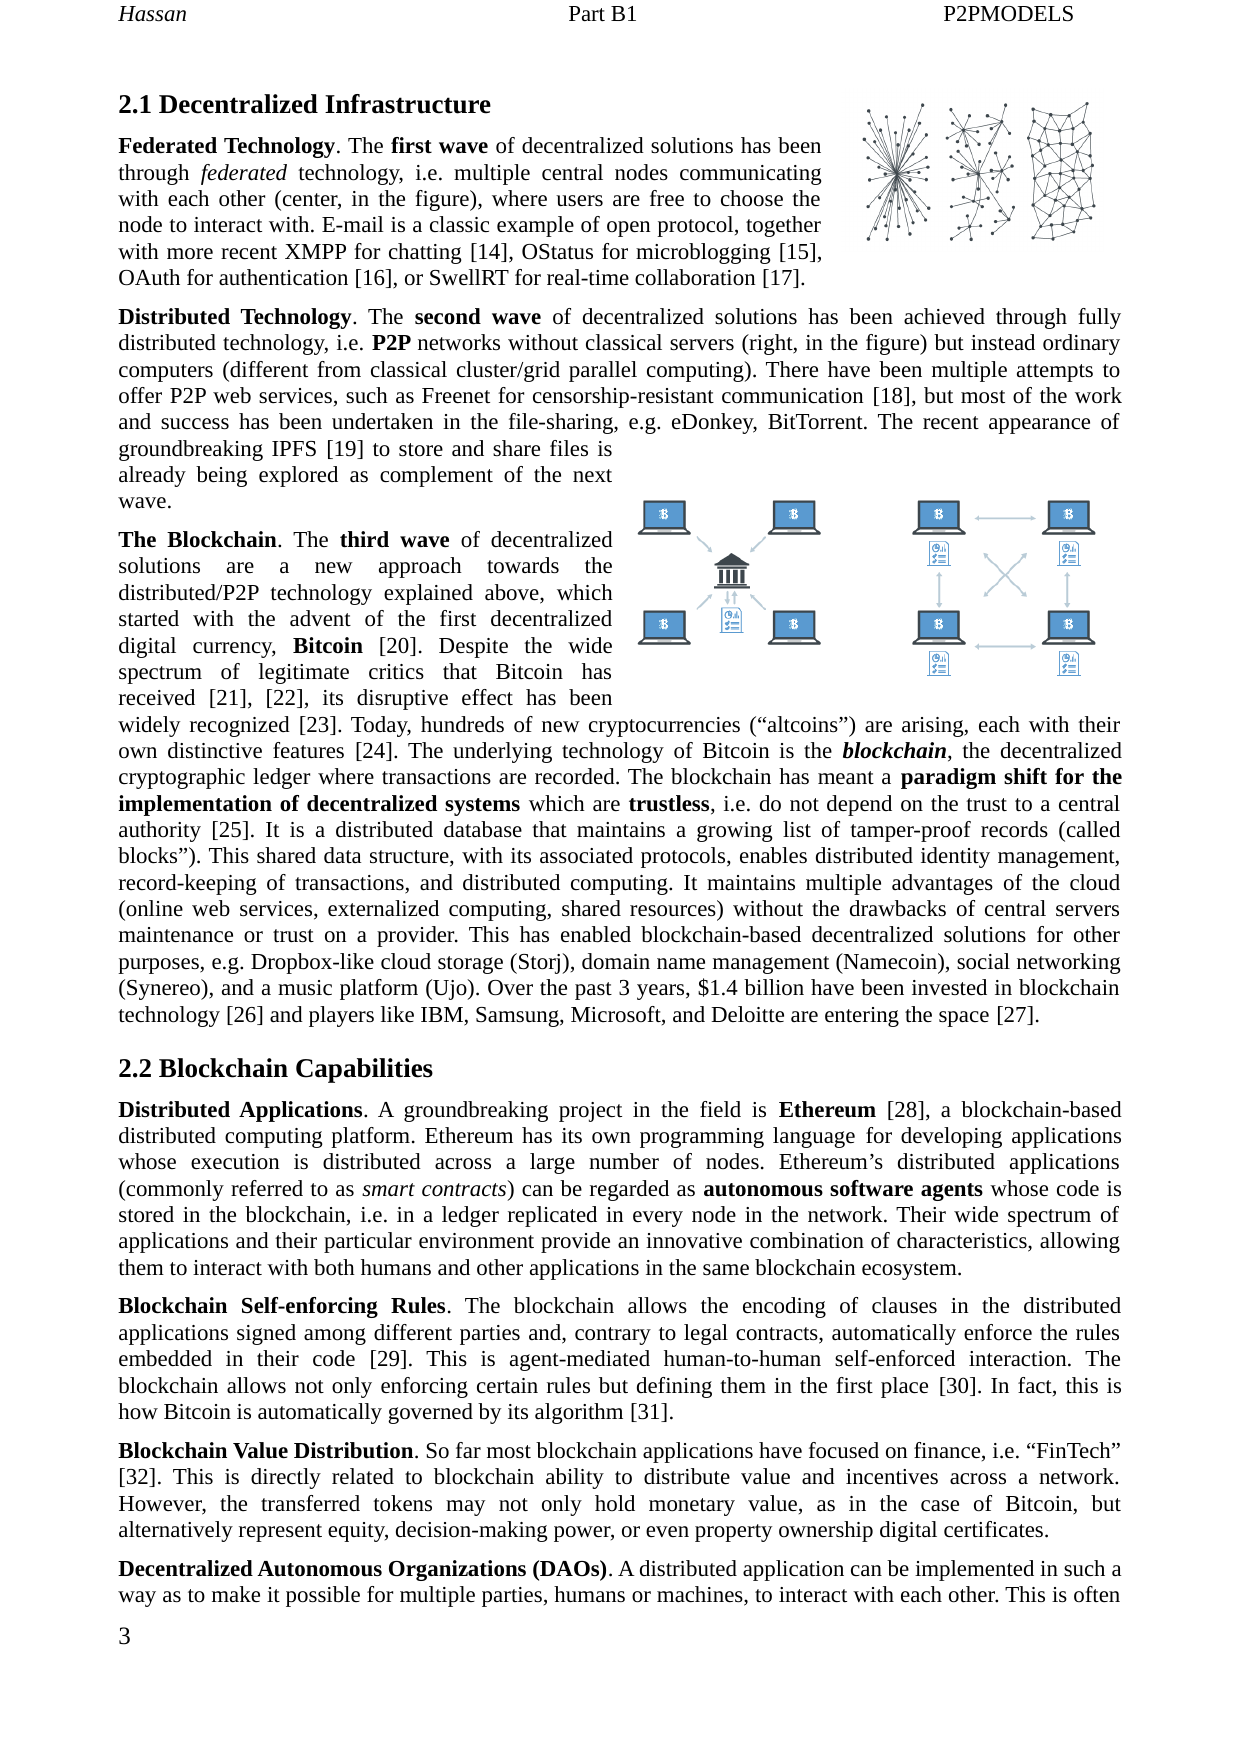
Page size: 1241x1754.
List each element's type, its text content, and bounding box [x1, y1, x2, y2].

subtitle 2.2 Blockchain Capabilities [118, 1052, 1122, 1083]
text The Blockchain. The third wave of decentralized solutions are a new approach towards the distributed/P2P technology explained above, which started with the advent of the first decentralized digital currency, Bitcoin [20]. Despite the wide spectrum of legitimate critics that Bitcoin has received [21], [22], its disruptive effect has been widely recognized [23]. Today, hundreds of new cryptocurrencies (“altcoins”) are arising, each with their own distinctive features [24]. The underlying technology of Bitcoin is the blockchain, the decentralized cryptographic ledger where transactions are recorded. The blockchain has meant a paradigm shift for the implementation of decentralized systems which are trustless, i.e. do not depend on the trust to a central authority [25]. It is a distributed database that maintains a growing list of tamper-proof records (called blocks”). This shared data structure, with its associated protocols, enables distributed identity management, record-keeping of transactions, and distributed computing. It maintains multiple advantages of the cloud (online web services, externalized computing, shared resources) without the drawbacks of central servers maintenance or trust on a provider. This has enabled blockchain-based decentralized solutions for other purposes, e.g. Dropbox-like cloud storage (Storj), domain name management (Namecoin), social networking (Synereo), and a music platform (Ujo). Over the past 3 years, $1.4 billion have been invested in blockchain technology [26] and players like IBM, Samsung, Microsoft, and Deloitte are entering the space [27]. [118, 526, 1122, 1027]
text Blockchain Value Distribution. So far most blockchain applications have focused on finance, i.e. “FinTech” [32]. This is directly related to blockchain ability to distribute value and incentives across a network. However, the transferred tokens may not only hold monetary value, as in the case of Bitcoin, but alternatively represent equity, decision-making power, or even property ownership digital certificates. [118, 1437, 1122, 1542]
text Distributed Technology. The second wave of decentralized solutions has been achieved through fully distributed technology, i.e. P2P networks without classical servers (right, in the figure) but instead ordinary computers (different from classical cluster/grid parallel computing). There have been multiple attempts to offer P2P web services, such as Freenet for censorship-resistant communication [18], but most of the work and success has been undertaken in the file-sharing, e.g. eDonkey, BitTorrent. The recent appearance of groundbreaking IPFS [19] to store and share files is already being explored as complement of the next wave. [118, 303, 1122, 514]
picture [841, 88, 1104, 252]
text Decentralized Autonomous Organizations (DAOs). A distributed application can be implemented in such a way as to make it possible for multiple parties, humans or machines, to interact with each other. This is often [118, 1555, 1122, 1607]
text Distributed Applications. A groundbreaking project in the field is Ethereum [28], a blockchain-based distributed computing platform. Ethereum has its own programming language for developing applications whose execution is distributed across a large number of nodes. Ethereum’s distributed applications (commonly referred to as smart contracts) can be regarded as autonomous software agents whose code is stored in the blockchain, i.e. in a ledger replicated in every node in the network. Their wide spectrum of applications and their particular environment provide an innovative combination of characteristics, allowing them to interact with both humans and other applications in the same blockchain ecosystem. [118, 1096, 1122, 1280]
text Blockchain Self-enforcing Rules. The blockchain allows the encoding of clauses in the distributed applications signed among different parties and, contrary to legal contracts, automatically enforce the rules embedded in their code [29]. This is agent-mediated human-to-human self-enforced interaction. The blockchain allows not only enforcing certain rules but defining them in the first place [30]. In fact, this is how Bitcoin is automatically governed by its algorithm [31]. [118, 1293, 1122, 1424]
text Federated Technology. The first wave of decentralized solutions has been through federated technology, i.e. multiple central nodes communicating with each other (center, in the figure), where users are free to choose the node to interact with. E-mail is a classic example of open protocol, together with more recent XMPP for chatting [14], OStatus for microblogging [15], OAuth for authentication [16], or SwellRT for real-time collaboration [17]. [118, 132, 1122, 290]
picture [631, 476, 1104, 689]
subtitle 2.1 Decentralized Infrastructure [118, 89, 841, 120]
